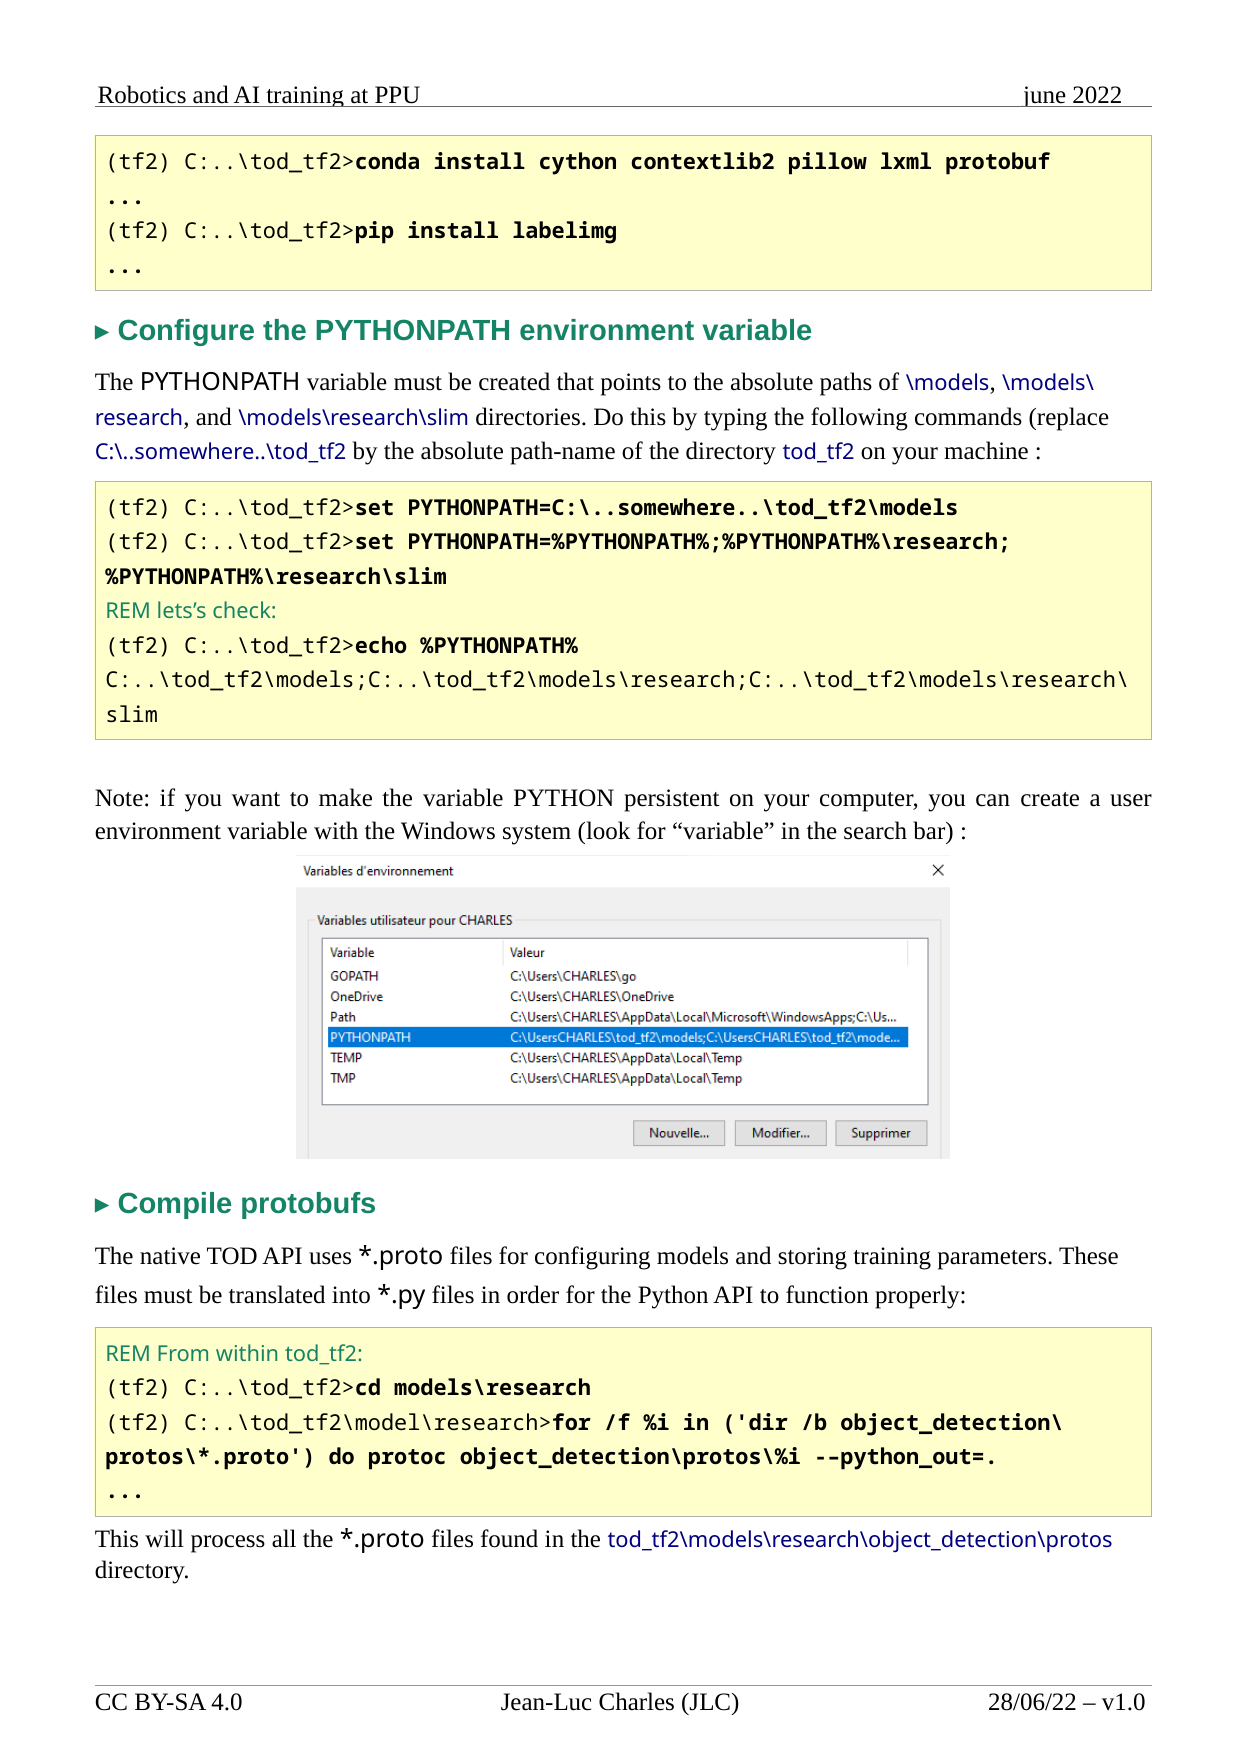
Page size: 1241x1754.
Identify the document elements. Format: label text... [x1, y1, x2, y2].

text (tf2) C:..\tod_tf2>conda install cython contextlib2 pillow lxml protobuf ... [96, 136, 1151, 204]
text The native TOD API uses *.proto files for configuring models and storing training parameters. These files must be translated into *.py files in order for the Python API to function properly: [94, 1238, 1152, 1311]
text (tf2) C:..\tod_tf2>pip install labelimg ... [96, 204, 1151, 290]
picture [296, 855, 950, 1159]
text (tf2) C:..\tod_tf2\model\research>for /f %i in ('dir /b object_detection\protos\*.proto') do protoc object_detection\protos\%i -–python_out=. [96, 1396, 1151, 1465]
text (tf2) C:..\tod_tf2>set PYTHONPATH=C:\..somewhere..\tod_tf2\models [96, 482, 1151, 516]
text REM From within tod_tf2: [96, 1328, 1151, 1361]
text (tf2) C:..\tod_tf2>cd models\research [96, 1361, 1151, 1396]
subtitle ▸ Compile protobufs [94, 1187, 1152, 1220]
text (tf2) C:..\tod_tf2>set PYTHONPATH=%PYTHONPATH%;%PYTHONPATH%\research;%PYTHONPATH%\research\slim [96, 516, 1151, 584]
text The PYTHONPATH variable must be created that points to the absolute paths of \models, \models\research, and \models\research\slim directories. Do this by typing the following commands (replace C:\..somewhere..\tod_tf2 by the absolute path-name of the directory tod_tf2 on your machine : [94, 364, 1152, 466]
text ... [96, 1465, 1151, 1516]
text C:..\tod_tf2\models;C:..\tod_tf2\models\research;C:..\tod_tf2\models\research\slim [96, 653, 1151, 739]
subtitle ▸ Configure the PYTHONPATH environment variable [94, 312, 1152, 346]
text (tf2) C:..\tod_tf2>echo %PYTHONPATH% [96, 619, 1151, 653]
text This will process all the *.proto files found in the tod_tf2\models\research\object_detection\protos directory. [94, 1521, 1152, 1583]
text REM lets’s check: [96, 584, 1151, 619]
text Note: if you want to make the variable PYTHON persistent on your computer, you can create a user environment variable with the Windows system (look for “variable” in the search bar) : [94, 783, 1152, 845]
